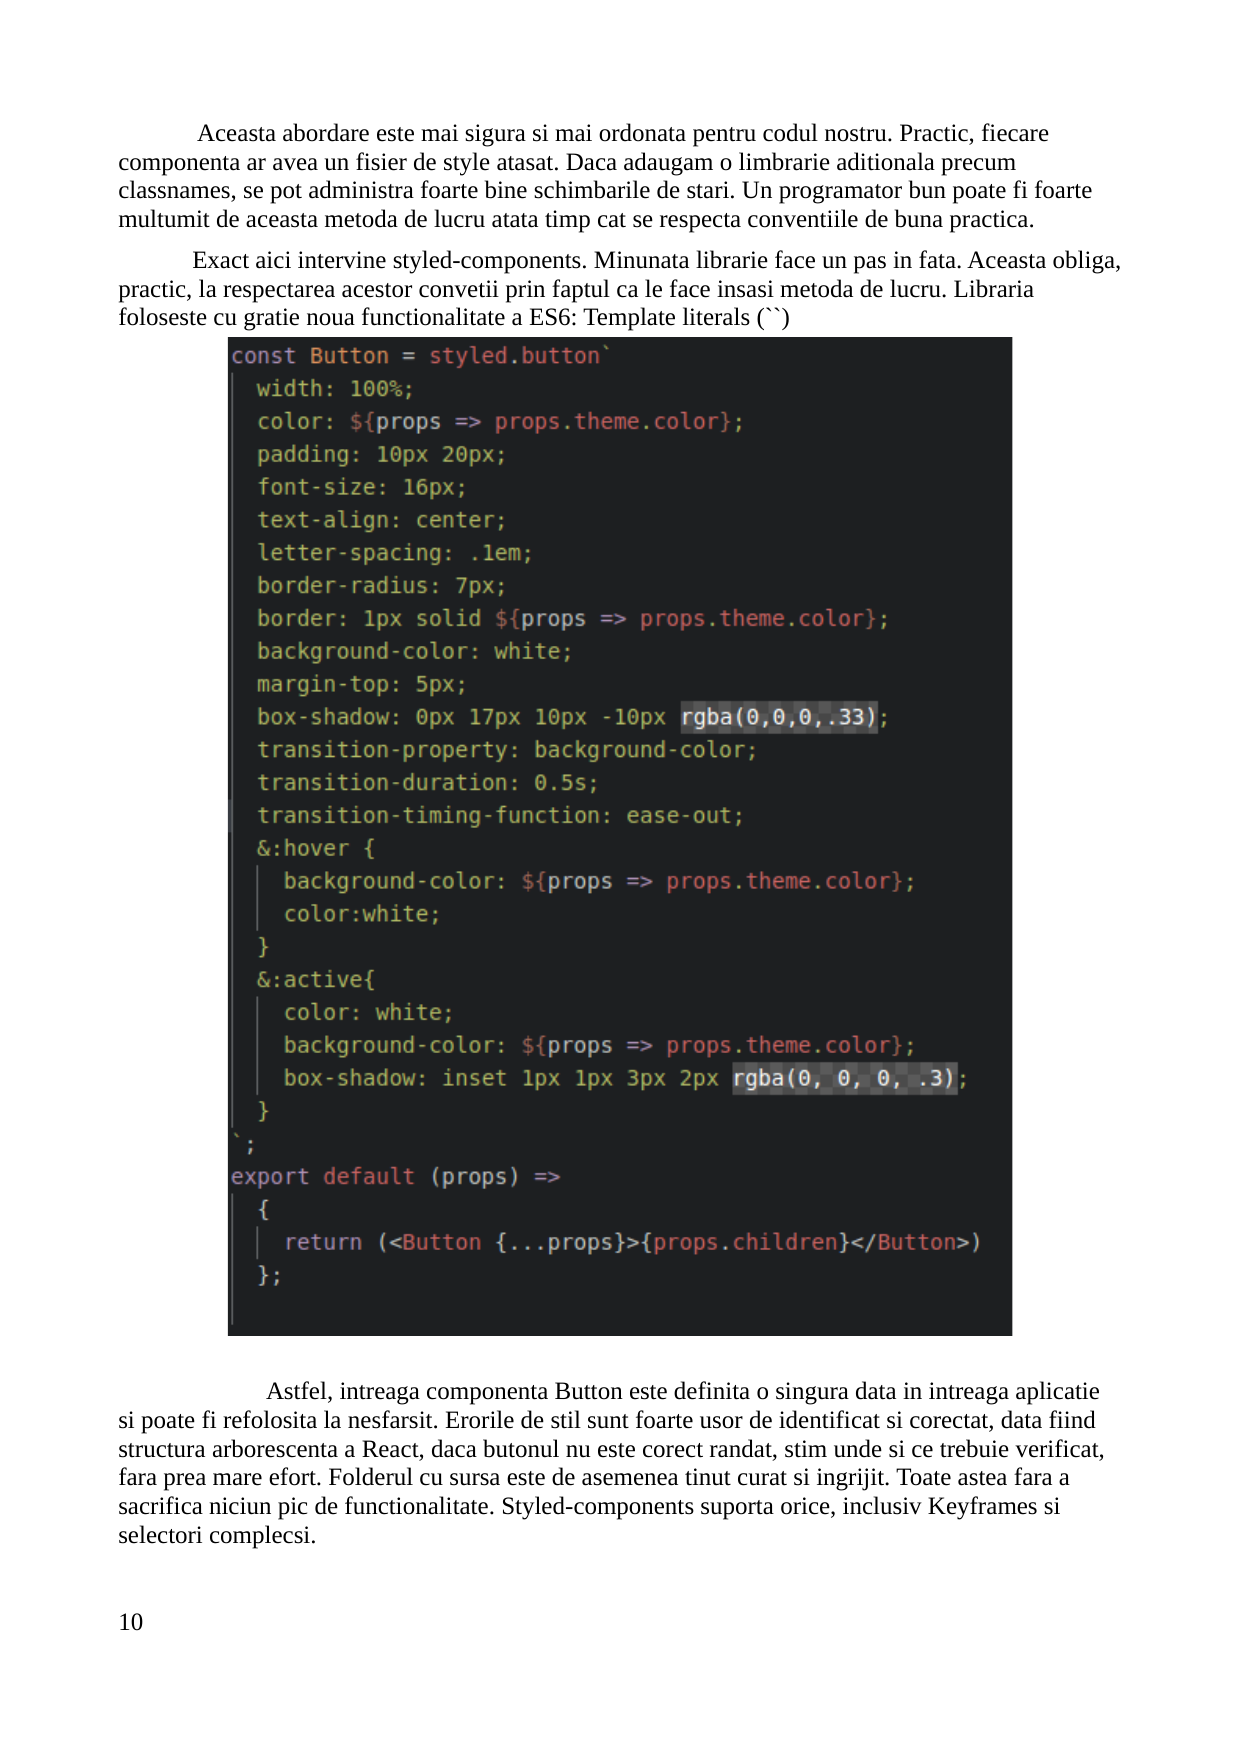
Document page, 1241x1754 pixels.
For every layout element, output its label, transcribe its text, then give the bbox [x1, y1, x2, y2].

text Astfel, intreaga componenta Button este definita o singura data in intreaga aplicatie si poate fi refolosita la nesfarsit. Erorile de stil sunt foarte usor de identificat si corectat, data fiind structura arborescenta a React, daca butonul nu este corect randat, stim unde si ce trebuie verificat, fara prea mare efort. Folderul cu sursa este de asemenea tinut curat si ingrijit. Toate astea fara a sacrifica niciun pic de functionalitate. Styled-components suporta orice, inclusiv Keyframes si selectori complecsi. [118, 1376, 1122, 1549]
picture [227, 337, 1013, 1336]
text Aceasta abordare este mai sigura si mai ordonata pentru codul nostru. Practic, fiecare componenta ar avea un fisier de style atasat. Daca adaugam o limbrarie aditionala precum classnames, se pot administra foarte bine schimbarile de stari. Un programator bun poate fi foarte multumit de aceasta metoda de lucru atata timp cat se respecta conventiile de buna practica. [118, 118, 1122, 233]
text Exact aici intervine styled-components. Minunata librarie face un pas in fata. Aceasta obliga, practic, la respectarea acestor convetii prin faptul ca le face insasi metoda de lucru. Libraria foloseste cu gratie noua functionalitate a ES6: Template literals (``) [118, 245, 1122, 331]
